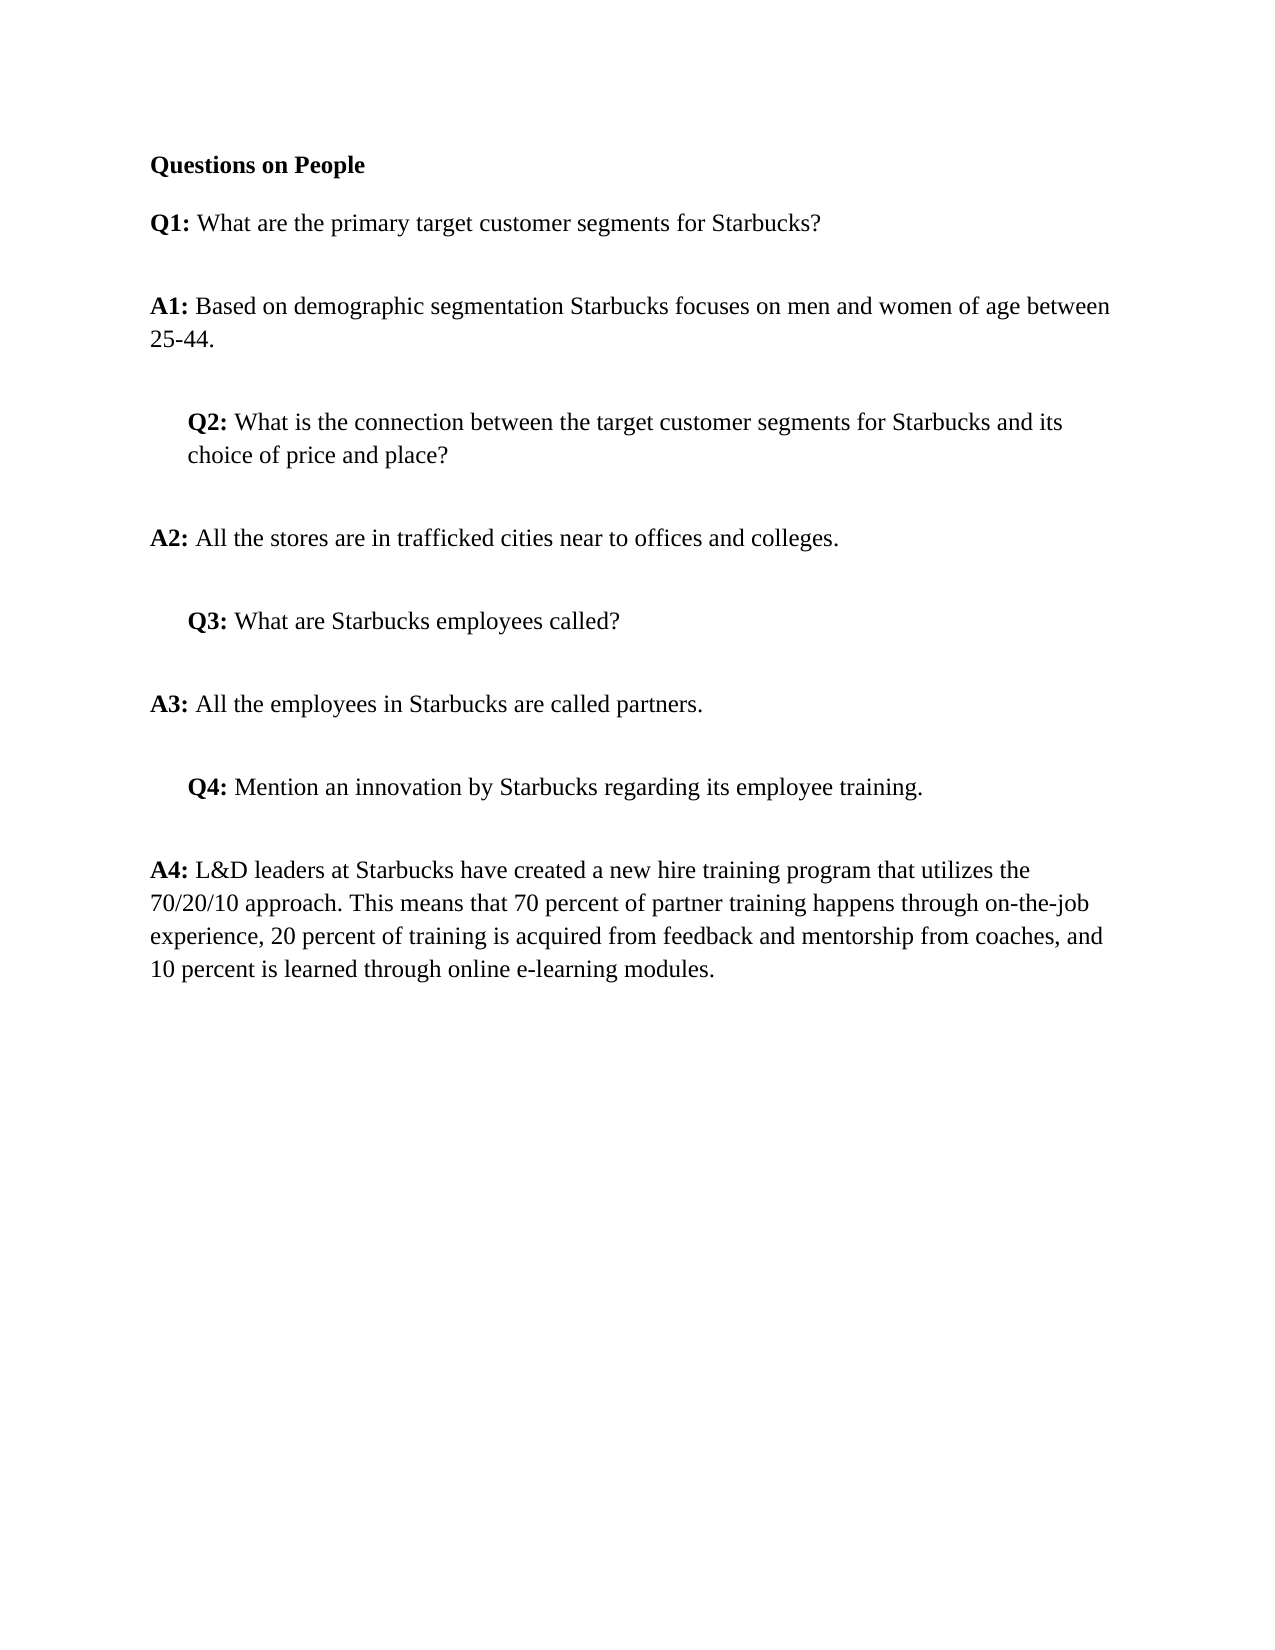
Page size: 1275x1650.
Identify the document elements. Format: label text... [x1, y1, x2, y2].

text Q3: What are Starbucks employees called? [187, 606, 1125, 635]
text Q4: Mention an innovation by Starbucks regarding its employee training. [187, 772, 1125, 801]
text A4: L&D leaders at Starbucks have created a new hire training program that utilizes the 70/20/10 approach. This means that 70 percent of partner training happens through on-the-job experience, 20 percent of training is acquired from feedback and mentorship from coaches, and 10 percent is learned through online e-learning modules. [150, 855, 1125, 983]
text Q1: What are the primary target customer segments for Starbucks? [150, 208, 1125, 237]
text Questions on People [150, 150, 1125, 179]
text A1: Based on demographic segmentation Starbucks focuses on men and women of age between 25-44. [150, 291, 1125, 353]
text A3: All the employees in Starbucks are called partners. [150, 689, 1125, 718]
text Q2: What is the connection between the target customer segments for Starbucks and its choice of price and place? [187, 407, 1125, 469]
text A2: All the stores are in trafficked cities near to offices and colleges. [150, 523, 1125, 552]
